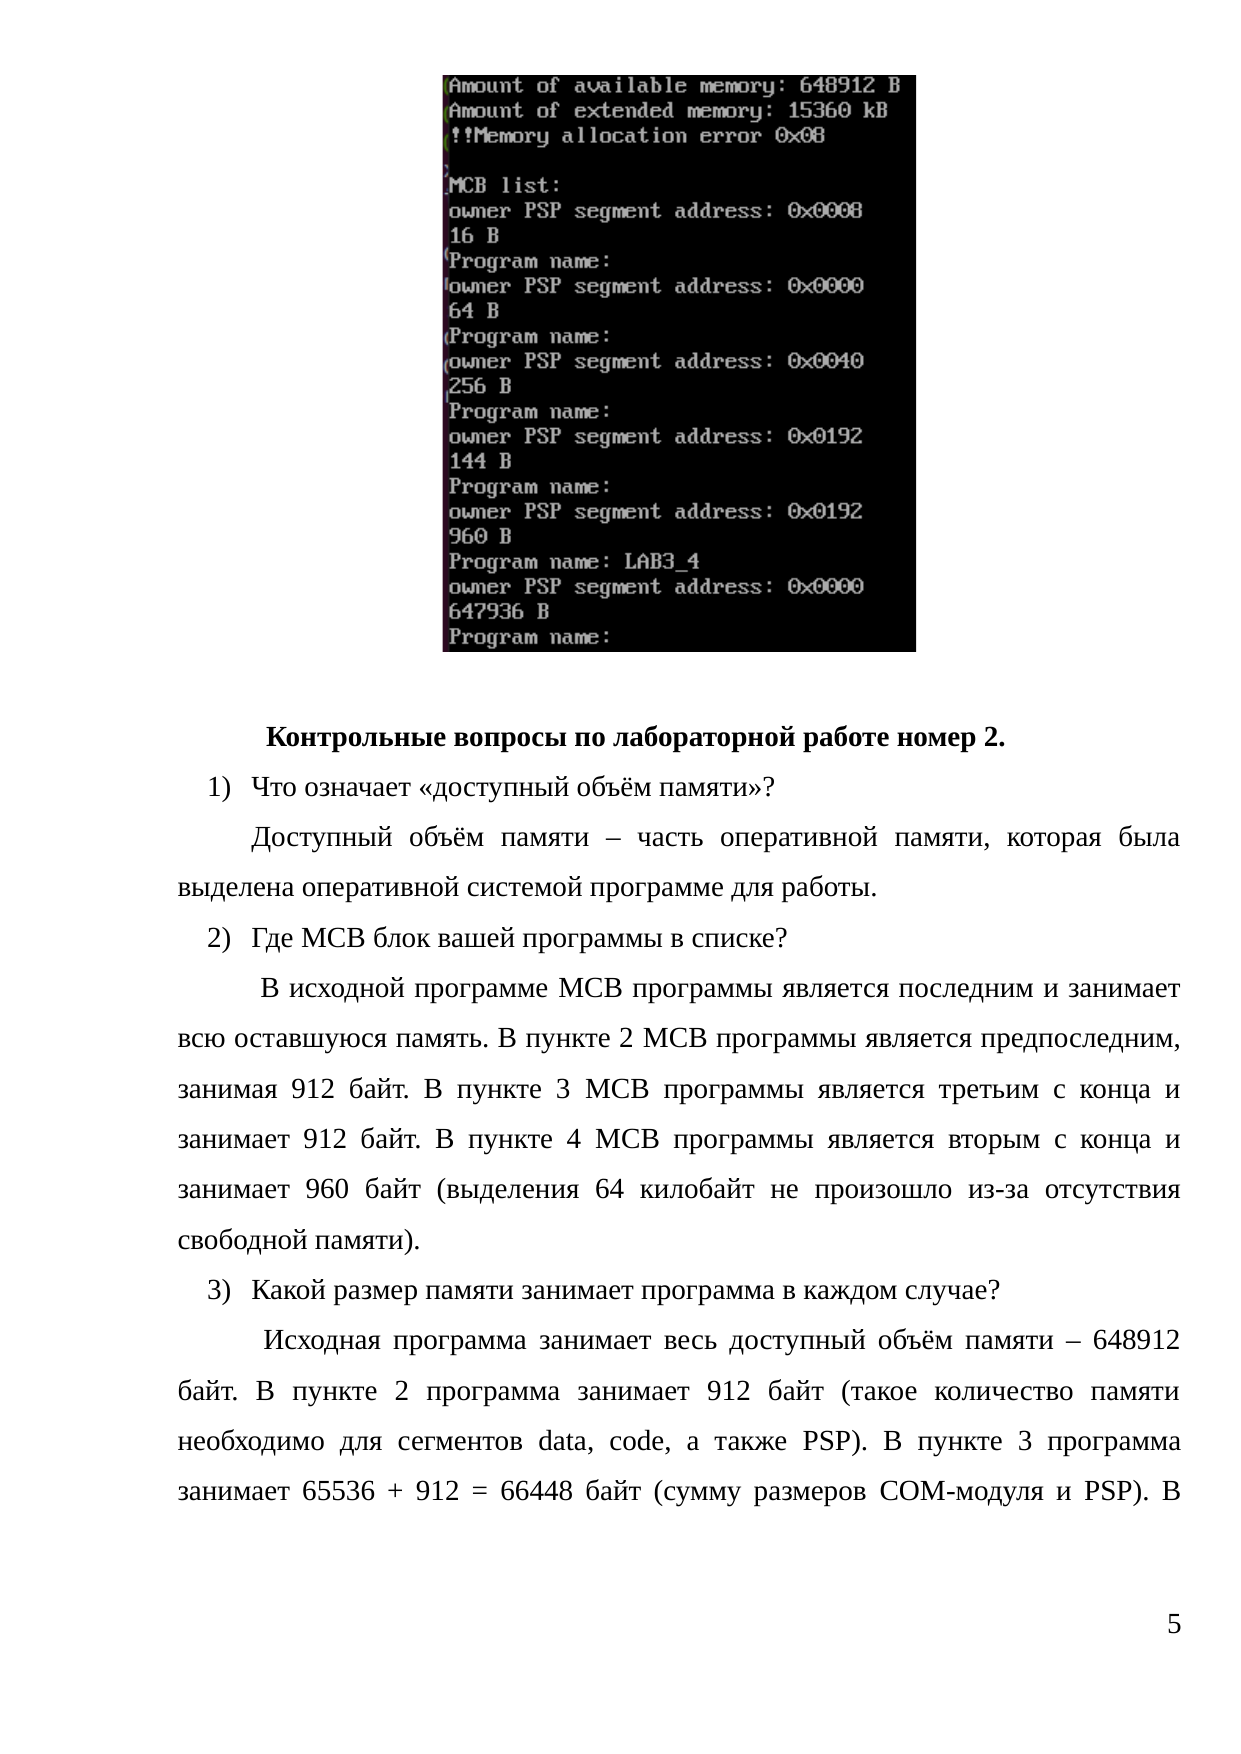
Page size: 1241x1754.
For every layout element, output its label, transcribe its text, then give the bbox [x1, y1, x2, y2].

text Контрольные вопросы по лабораторной работе номер 2. [177, 719, 1181, 752]
list Какой размер памяти занимает программа в каждом случае? [177, 1272, 1181, 1306]
text В исходной программе MCB программы является последним и занимает всю оставшуюся память. В пункте 2 MCB программы является предпоследним, занимая 912 байт. В пункте 3 MCB программы является третьим с конца и занимает 912 байт. В пункте 4 MCB программы является вторым с конца и занимает 960 байт (выделения 64 килобайт не произошло из-за отсутствия свободной памяти). [177, 970, 1181, 1255]
text Доступный объём памяти – часть оперативной памяти, которая была выделена оперативной системой программе для работы. [177, 819, 1181, 903]
list Где MCB блок вашей программы в списке? [177, 920, 1181, 953]
list Что означает «доступный объём памяти»? [177, 769, 1181, 802]
text Исходная программа занимает весь доступный объём памяти – 648912 байт. В пункте 2 программа занимает 912 байт (такое количество памяти необходимо для сегментов data, code, а также PSP). В пункте 3 программа занимает 65536 + 912 = 66448 байт (сумму размеров COM-модуля и PSP). В [177, 1322, 1181, 1507]
